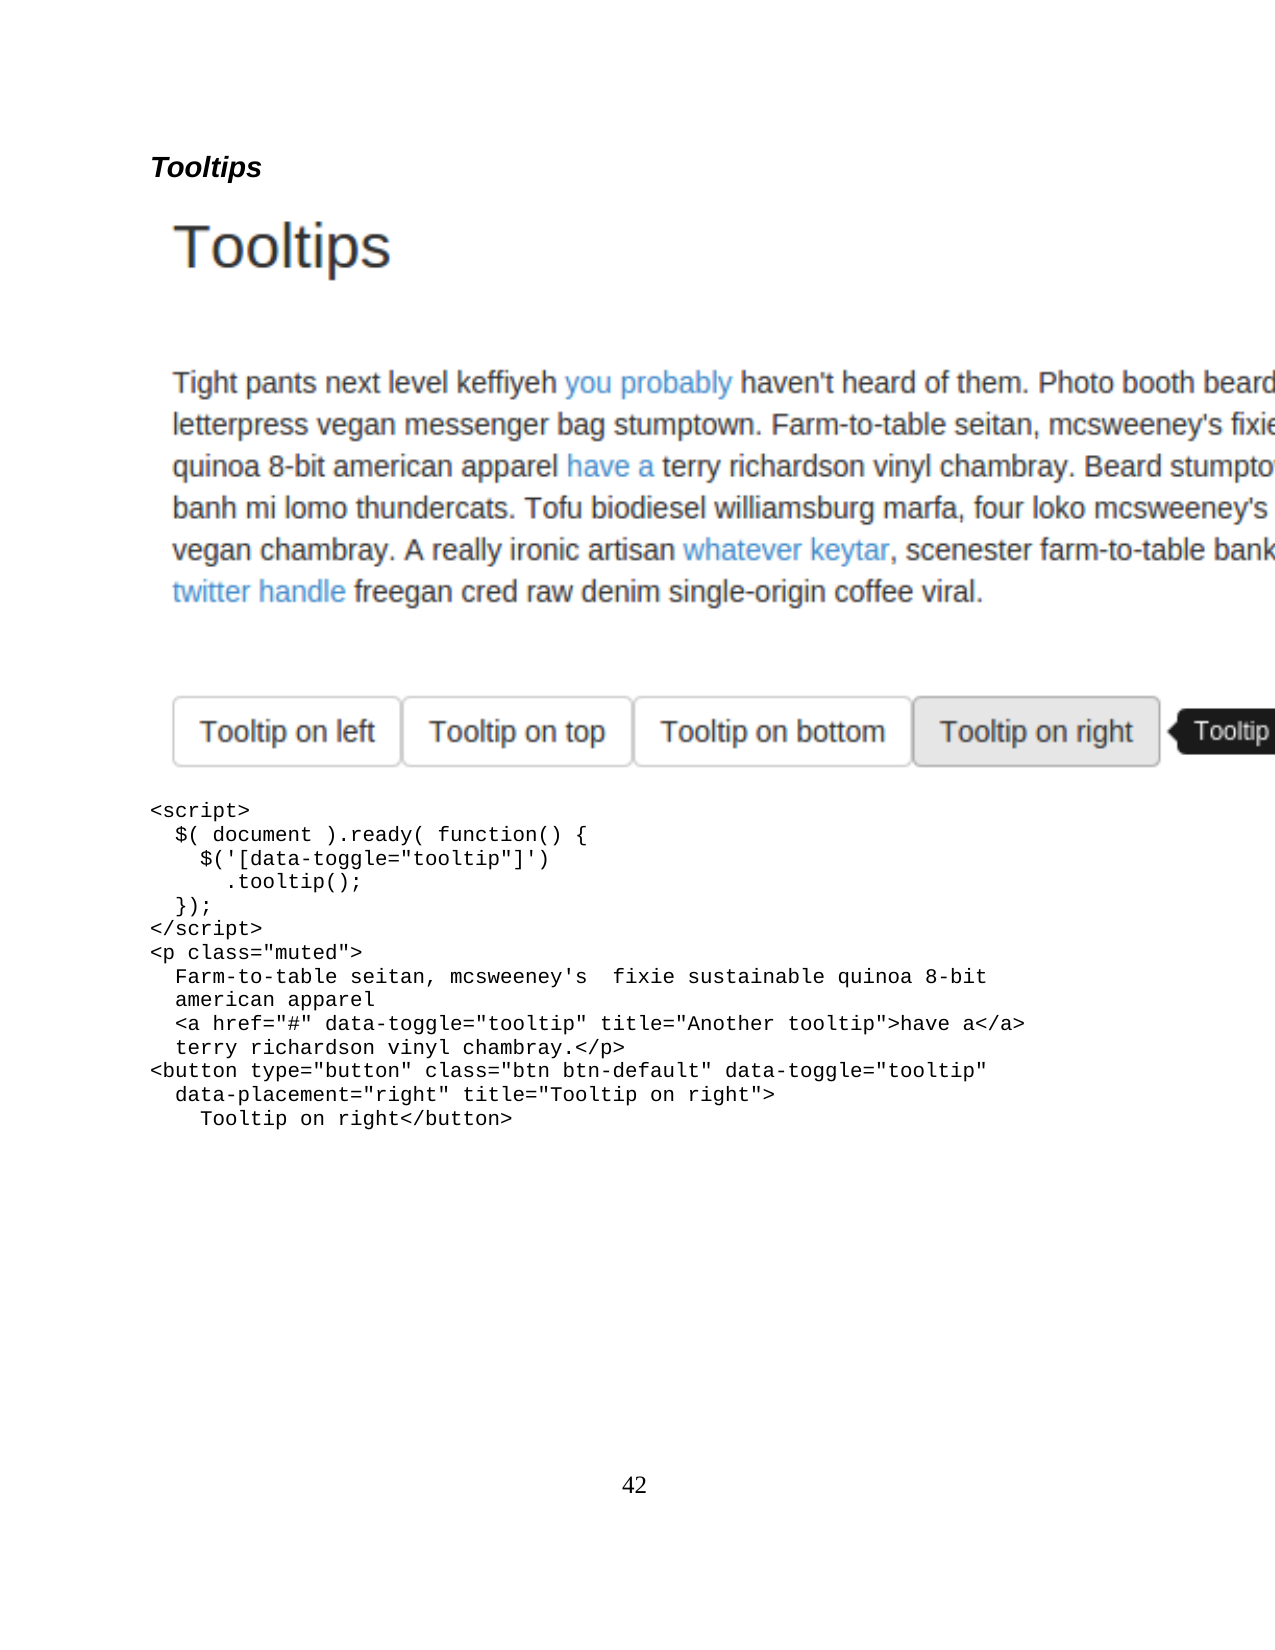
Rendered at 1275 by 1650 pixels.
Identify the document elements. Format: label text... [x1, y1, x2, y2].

text terry richardson vinyl chambray.</p> [150, 1037, 1125, 1060]
text data-placement="right" title="Tooltip on right"> [150, 1084, 1125, 1108]
text .tooltip(); [150, 871, 1125, 895]
text $('[data-toggle="tooltip"]') [150, 847, 1125, 871]
text <button type="button" class="btn btn-default" data-toggle="tooltip" [150, 1060, 1125, 1084]
text <a href="#" data-toggle="tooltip" title="Another tooltip">have a</a> [150, 1013, 1125, 1037]
picture [150, 196, 1275, 801]
text <script> [150, 801, 1125, 824]
subtitle Tooltips [150, 150, 1125, 183]
text <p class="muted"> [150, 942, 1125, 966]
text Farm-to-table seitan, mcsweeney's fixie sustainable quinoa 8-bit [150, 966, 1125, 989]
text </script> [150, 918, 1125, 942]
text Tooltip on right</button> [150, 1108, 1125, 1131]
text }); [150, 895, 1125, 918]
text $( document ).ready( function() { [150, 824, 1125, 847]
text american apparel [150, 989, 1125, 1013]
